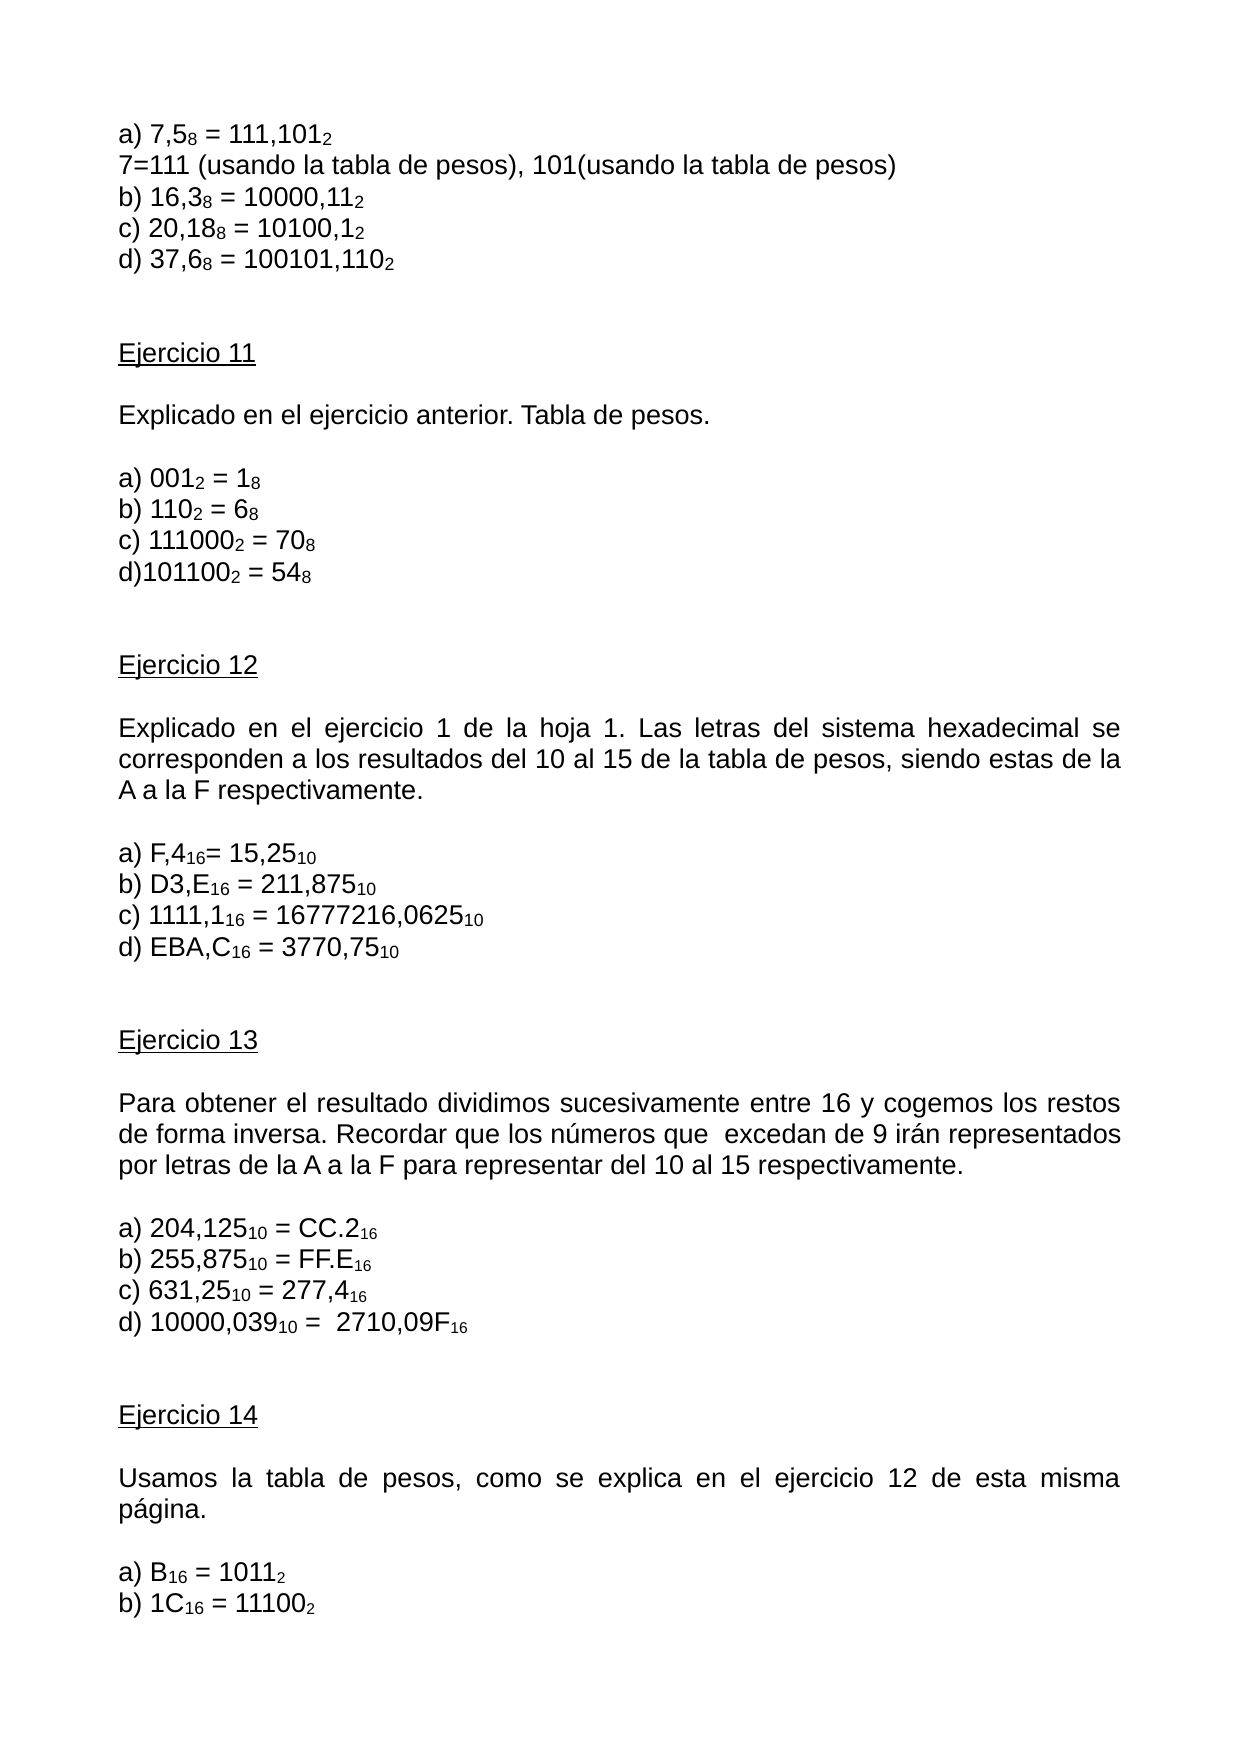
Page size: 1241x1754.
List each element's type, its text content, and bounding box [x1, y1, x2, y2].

text b) D3,E16 = 211,87510 [118, 868, 1122, 899]
text b) 255,87510 = FF.E16 [118, 1243, 1122, 1274]
text d) EBA,C16 = 3770,7510 [118, 931, 1122, 962]
text Ejercicio 13 [118, 1024, 1122, 1056]
text Ejercicio 14 [118, 1399, 1122, 1431]
text a) 7,58 = 111,1012 [118, 118, 1122, 149]
text c) 1110002 = 708 [118, 524, 1122, 556]
text Explicado en el ejercicio anterior. Tabla de pesos. [118, 399, 1122, 431]
text d) 10000,03910 = 2710,09F16 [118, 1306, 1122, 1337]
text Ejercicio 12 [118, 649, 1122, 681]
text a) F,416= 15,2510 [118, 837, 1122, 868]
text Ejercicio 11 [118, 337, 1122, 368]
text b) 1102 = 68 [118, 493, 1122, 524]
text 7=111 (usando la tabla de pesos), 101(usando la tabla de pesos) [118, 149, 1122, 181]
text Explicado en el ejercicio 1 de la hoja 1. Las letras del sistema hexadecimal se corresponden a los resultados del 10 al 15 de la tabla de pesos, siendo estas de la A a la F respectivamente. [118, 712, 1122, 806]
text c) 20,188 = 10100,12 [118, 212, 1122, 243]
text Para obtener el resultado dividimos sucesivamente entre 16 y cogemos los restos de forma inversa. Recordar que los números que excedan de 9 irán representados por letras de la A a la F para representar del 10 al 15 respectivamente. [118, 1087, 1122, 1181]
text a) 204,12510 = CC.216 [118, 1212, 1122, 1243]
text d) 37,68 = 100101,1102 [118, 243, 1122, 274]
text b) 16,38 = 10000,112 [118, 181, 1122, 212]
text a) B16 = 10112 [118, 1556, 1122, 1587]
text a) 0012 = 18 [118, 462, 1122, 493]
text c) 1111,116 = 16777216,062510 [118, 899, 1122, 931]
text d)1011002 = 548 [118, 556, 1122, 587]
text Usamos la tabla de pesos, como se explica en el ejercicio 12 de esta misma página. [118, 1462, 1122, 1524]
text c) 631,2510 = 277,416 [118, 1274, 1122, 1306]
text b) 1C16 = 111002 [118, 1587, 1122, 1618]
